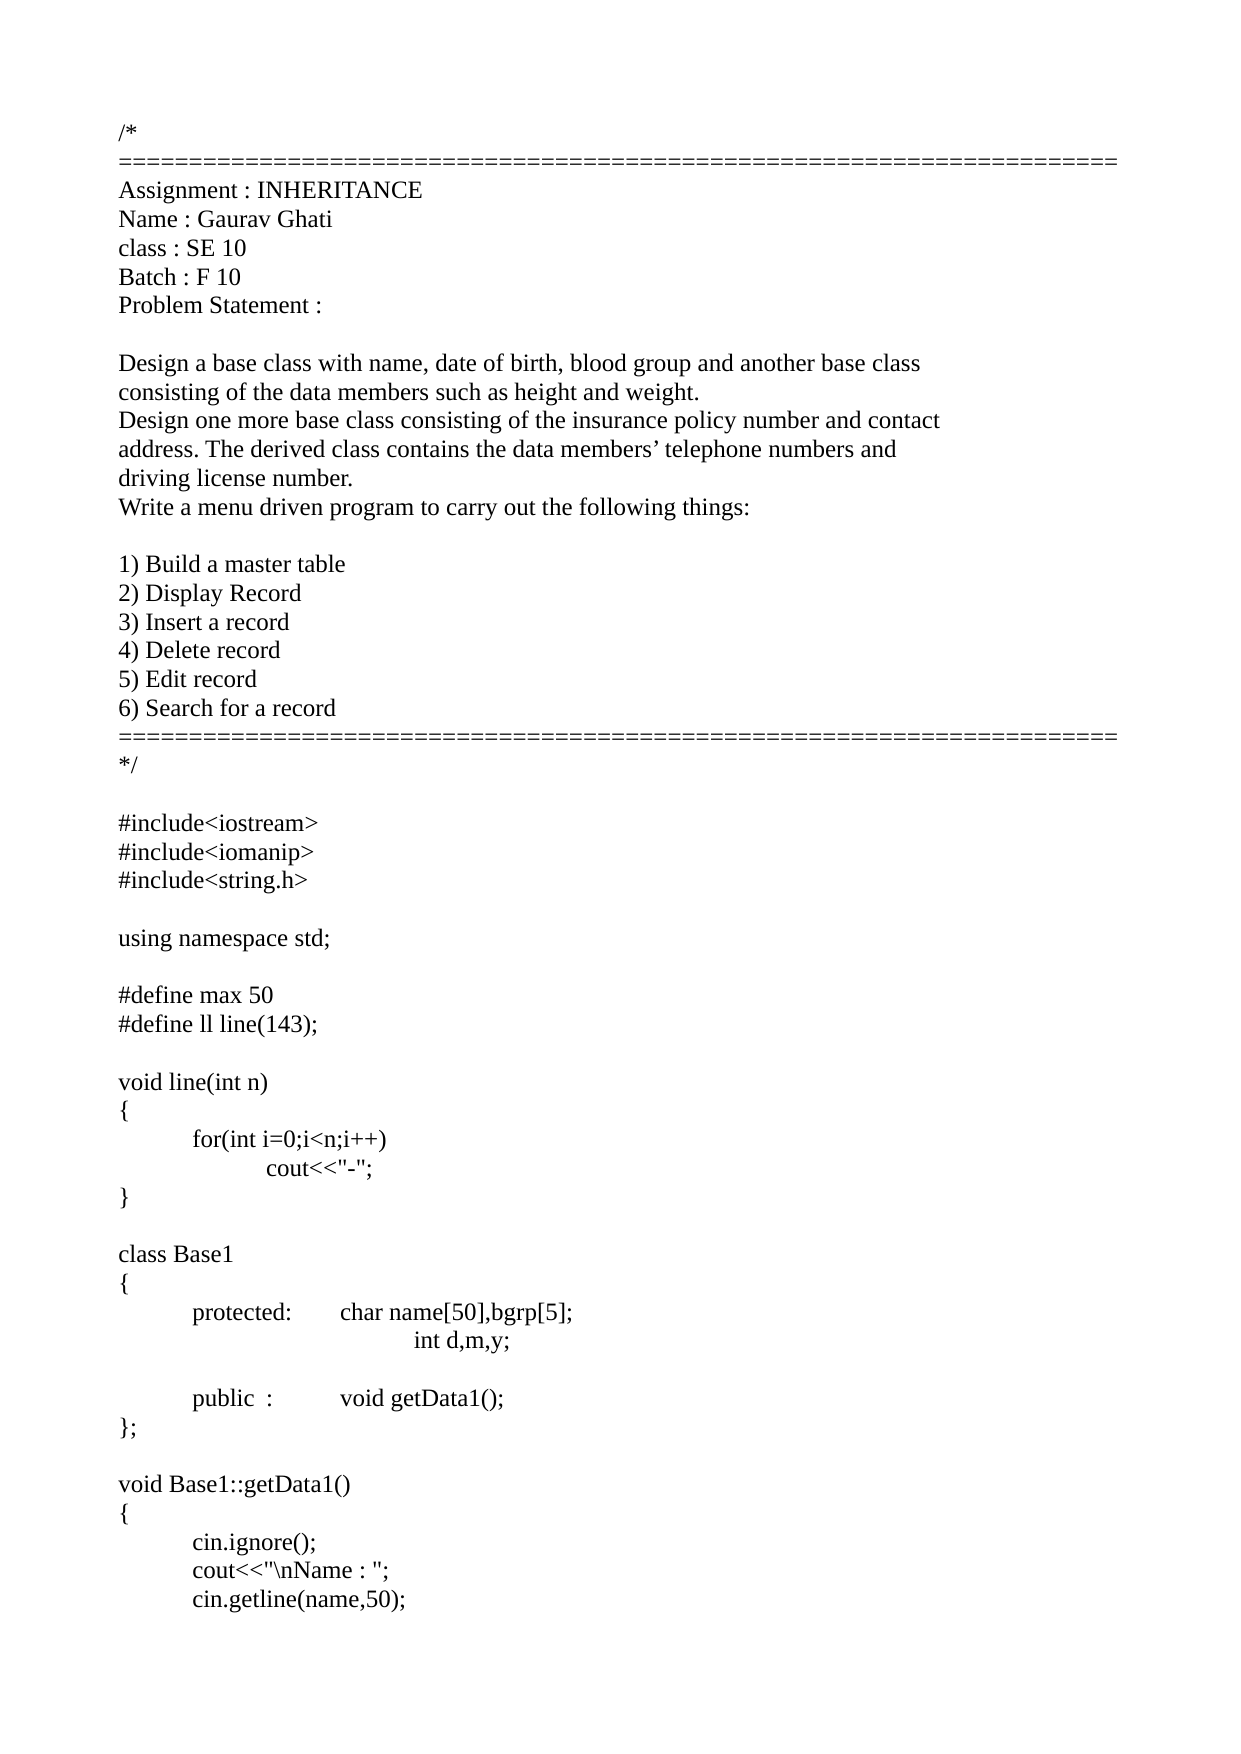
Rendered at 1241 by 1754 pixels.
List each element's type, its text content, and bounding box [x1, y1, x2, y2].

text 4) Delete record [118, 636, 1122, 664]
text */ [118, 751, 1122, 779]
text cout<<"\nName : "; [118, 1556, 1122, 1584]
text cin.getline(name,50); [118, 1584, 1122, 1613]
text { [118, 1498, 1122, 1527]
text { [118, 1268, 1122, 1297]
text class Base1 [118, 1239, 1122, 1268]
text void line(int n) [118, 1067, 1122, 1096]
text { [118, 1096, 1122, 1124]
text 3) Insert a record [118, 607, 1122, 636]
text 2) Display Record [118, 578, 1122, 607]
text driving license number. [118, 463, 1122, 492]
text #include<iostream> [118, 808, 1122, 837]
text Design a base class with name, date of birth, blood group and another base class [118, 348, 1122, 377]
text Name : Gaurav Ghati [118, 204, 1122, 233]
text consisting of the data members such as height and weight. [118, 377, 1122, 406]
text /* [118, 118, 1122, 147]
text Design one more base class consisting of the insurance policy number and contact [118, 406, 1122, 434]
text }; [118, 1412, 1122, 1441]
text Write a menu driven program to carry out the following things: [118, 492, 1122, 521]
text Assignment : INHERITANCE [118, 176, 1122, 204]
text ======================================================================= [118, 722, 1122, 751]
text int d,m,y; [118, 1326, 1122, 1354]
text 1) Build a master table [118, 549, 1122, 578]
text cout<<"-"; [118, 1153, 1122, 1182]
text for(int i=0;i<n;i++) [118, 1124, 1122, 1153]
text class : SE 10 [118, 233, 1122, 262]
text cin.ignore(); [118, 1527, 1122, 1556]
text 5) Edit record [118, 664, 1122, 693]
text } [118, 1182, 1122, 1211]
text #define max 50 [118, 981, 1122, 1009]
text #include<iomanip> [118, 837, 1122, 866]
text ======================================================================= [118, 147, 1122, 176]
text #include<string.h> [118, 866, 1122, 894]
text Problem Statement : [118, 291, 1122, 319]
text protected: char name[50],bgrp[5]; [118, 1297, 1122, 1326]
text 6) Search for a record [118, 693, 1122, 722]
text public : void getData1(); [118, 1383, 1122, 1412]
text Batch : F 10 [118, 262, 1122, 291]
text address. The derived class contains the data members’ telephone numbers and [118, 434, 1122, 463]
text using namespace std; [118, 923, 1122, 952]
text void Base1::getData1() [118, 1469, 1122, 1498]
text #define ll line(143); [118, 1009, 1122, 1038]
